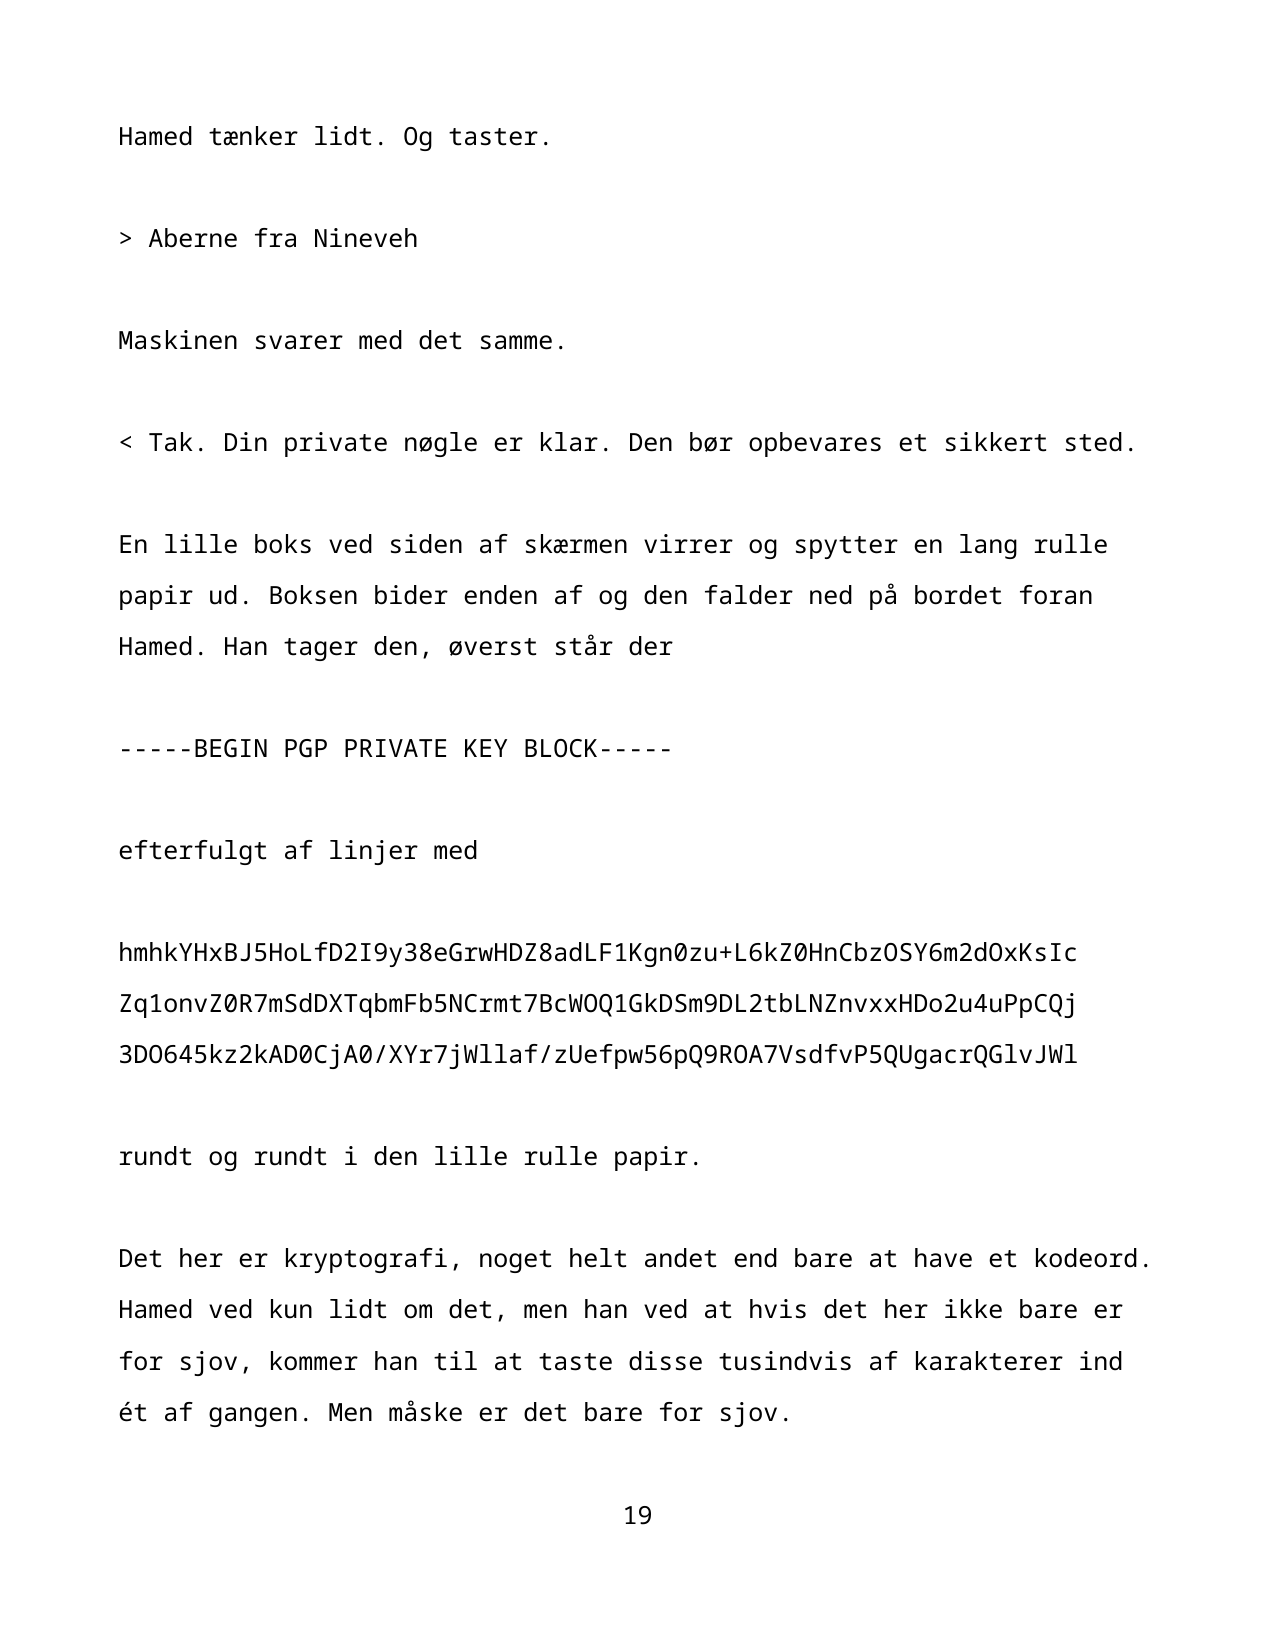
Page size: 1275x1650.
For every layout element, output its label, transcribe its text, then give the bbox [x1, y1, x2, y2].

text En lille boks ved siden af skærmen virrer og spytter en lang rulle papir ud. Boksen bider enden af og den falder ned på bordet foran Hamed. Han tager den, øverst står der [118, 526, 1157, 663]
text Hamed tænker lidt. Og taster. [118, 118, 1157, 152]
text Maskinen svarer med det samme. [118, 322, 1157, 356]
text Det her er kryptografi, noget helt andet end bare at have et kodeord. Hamed ved kun lidt om det, men han ved at hvis det her ikke bare er for sjov, kommer han til at taste disse tusindvis af karakterer ind ét af gangen. Men måske er det bare for sjov. [118, 1241, 1157, 1428]
text hmhkYHxBJ5HoLfD2I9y38eGrwHDZ8adLF1Kgn0zu+L6kZ0HnCbzOSY6m2dOxKsIc [118, 935, 1157, 969]
text rundt og rundt i den lille rulle papir. [118, 1139, 1157, 1173]
text -----BEGIN PGP PRIVATE KEY BLOCK----- [118, 731, 1157, 765]
text > Aberne fra Nineveh [118, 220, 1157, 254]
text < Tak. Din private nøgle er klar. Den bør opbevares et sikkert sted. [118, 424, 1157, 458]
text efterfulgt af linjer med [118, 833, 1157, 867]
text Zq1onvZ0R7mSdDXTqbmFb5NCrmt7BcWOQ1GkDSm9DL2tbLNZnvxxHDo2u4uPpCQj [118, 986, 1157, 1020]
text 3DO645kz2kAD0CjA0/XYr7jWllaf/zUefpw56pQ9ROA7VsdfvP5QUgacrQGlvJWl [118, 1037, 1157, 1071]
